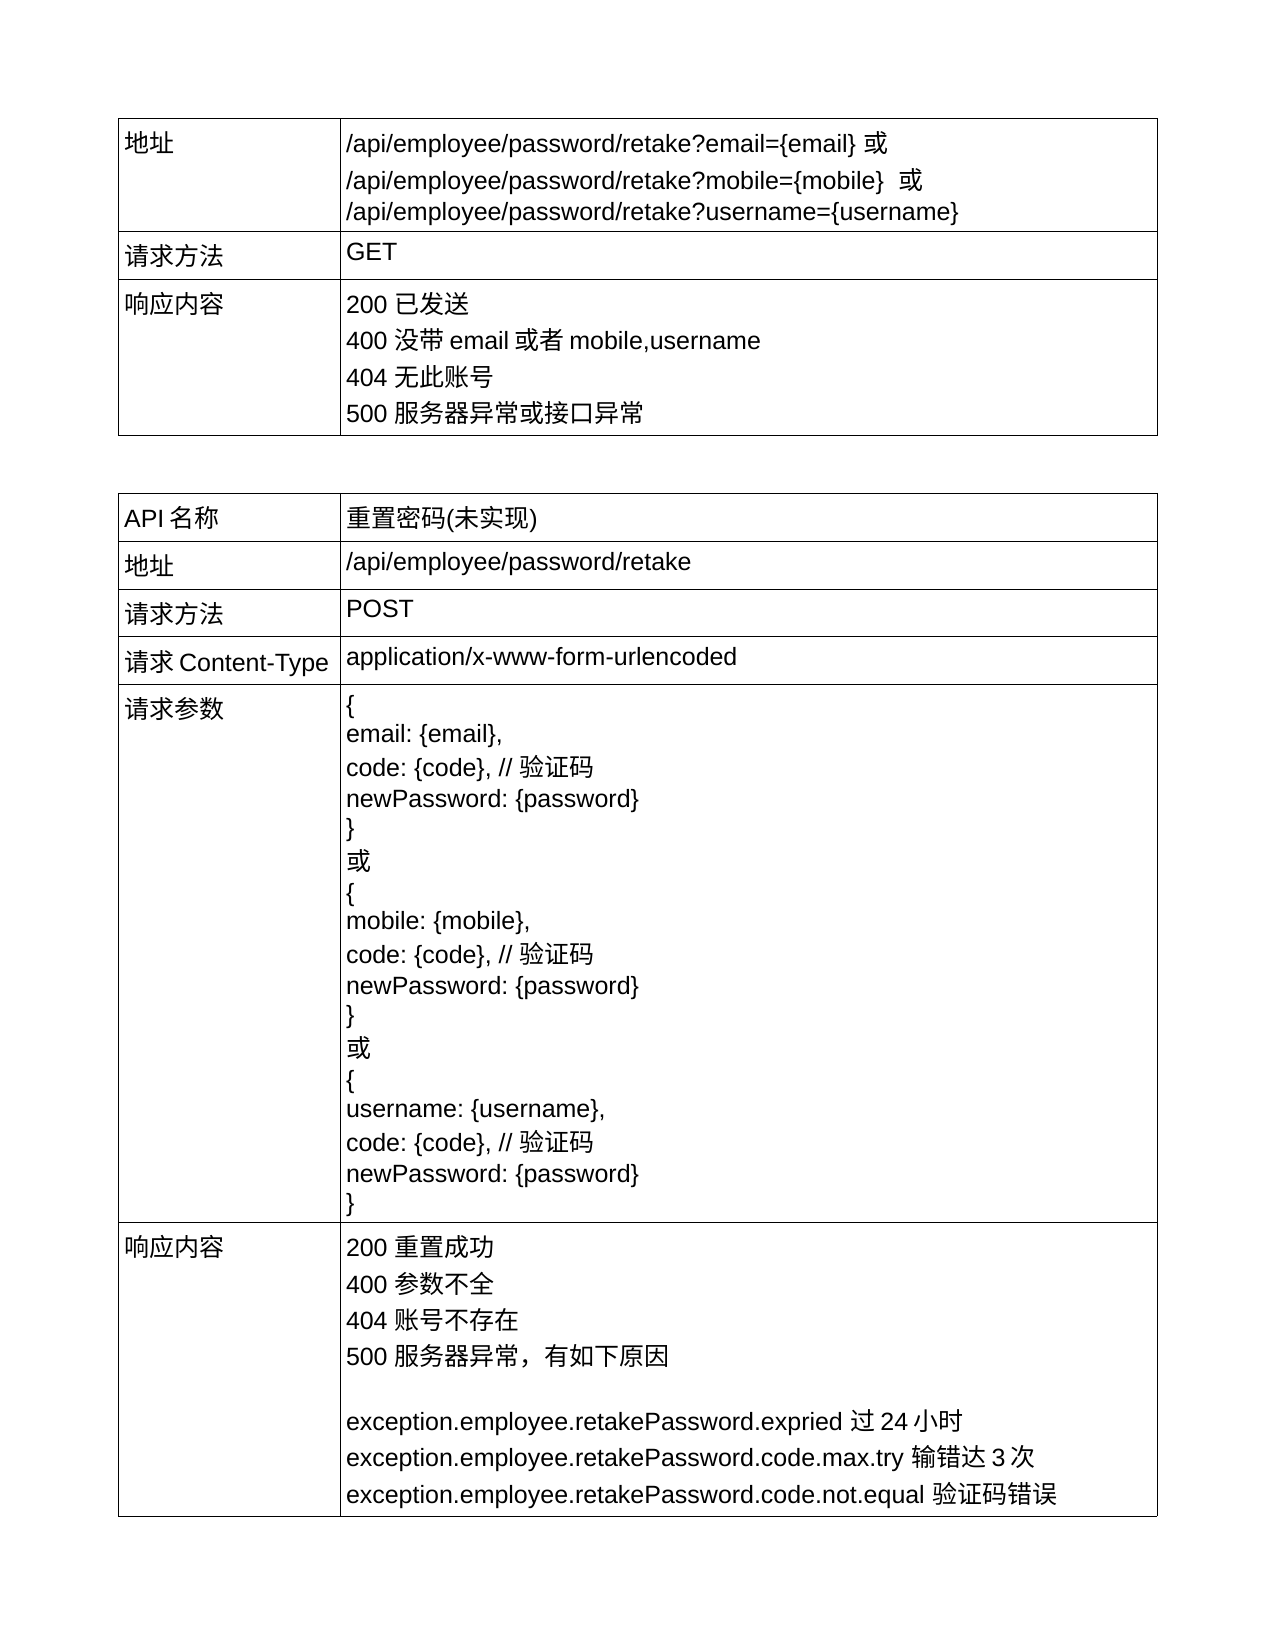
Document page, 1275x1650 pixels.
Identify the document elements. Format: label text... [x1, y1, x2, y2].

table_cell 响应内容 [119, 1223, 340, 1516]
table_cell 地址 [119, 119, 340, 231]
table_cell 地址 [119, 542, 340, 588]
table_cell 200 已发送 400 没带email或者mobile,username 404 无此账号 500 服务器异常或接口异常 [341, 280, 1157, 435]
table_cell { email: {email}, code: {code}, // 验证码 newPassword: {password} } 或 { mobile: {mobile}, code: {code}, // 验证码 newPassword: {password} } 或 { username: {username}, code: {code}, // 验证码 newPassword: {password} } [341, 685, 1157, 1222]
table_cell 请求Content-Type [119, 637, 340, 684]
table_header 重置密码(未实现) [341, 494, 1157, 541]
table_cell 请求方法 [119, 590, 340, 636]
table_cell /api/employee/password/retake [341, 542, 1157, 588]
table_cell /api/employee/password/retake?email={email} 或 /api/employee/password/retake?mobile={mobile} 或 /api/employee/password/retake?username={username} [341, 119, 1157, 231]
table_cell 200 重置成功 400 参数不全 404 账号不存在 500 服务器异常，有如下原因 exception.employee.retakePassword.expried 过24小时 exception.employee.retakePassword.code.max.try 输错达3次 exception.employee.retakePassword.code.not.equal 验证码错误 [341, 1223, 1157, 1516]
table_cell 响应内容 [119, 280, 340, 435]
table_header API名称 [119, 494, 340, 541]
table_cell 请求参数 [119, 685, 340, 1222]
table_cell GET [341, 232, 1157, 279]
table_cell POST [341, 590, 1157, 636]
table_cell application/x-www-form-urlencoded [341, 637, 1157, 684]
table_cell 请求方法 [119, 232, 340, 279]
